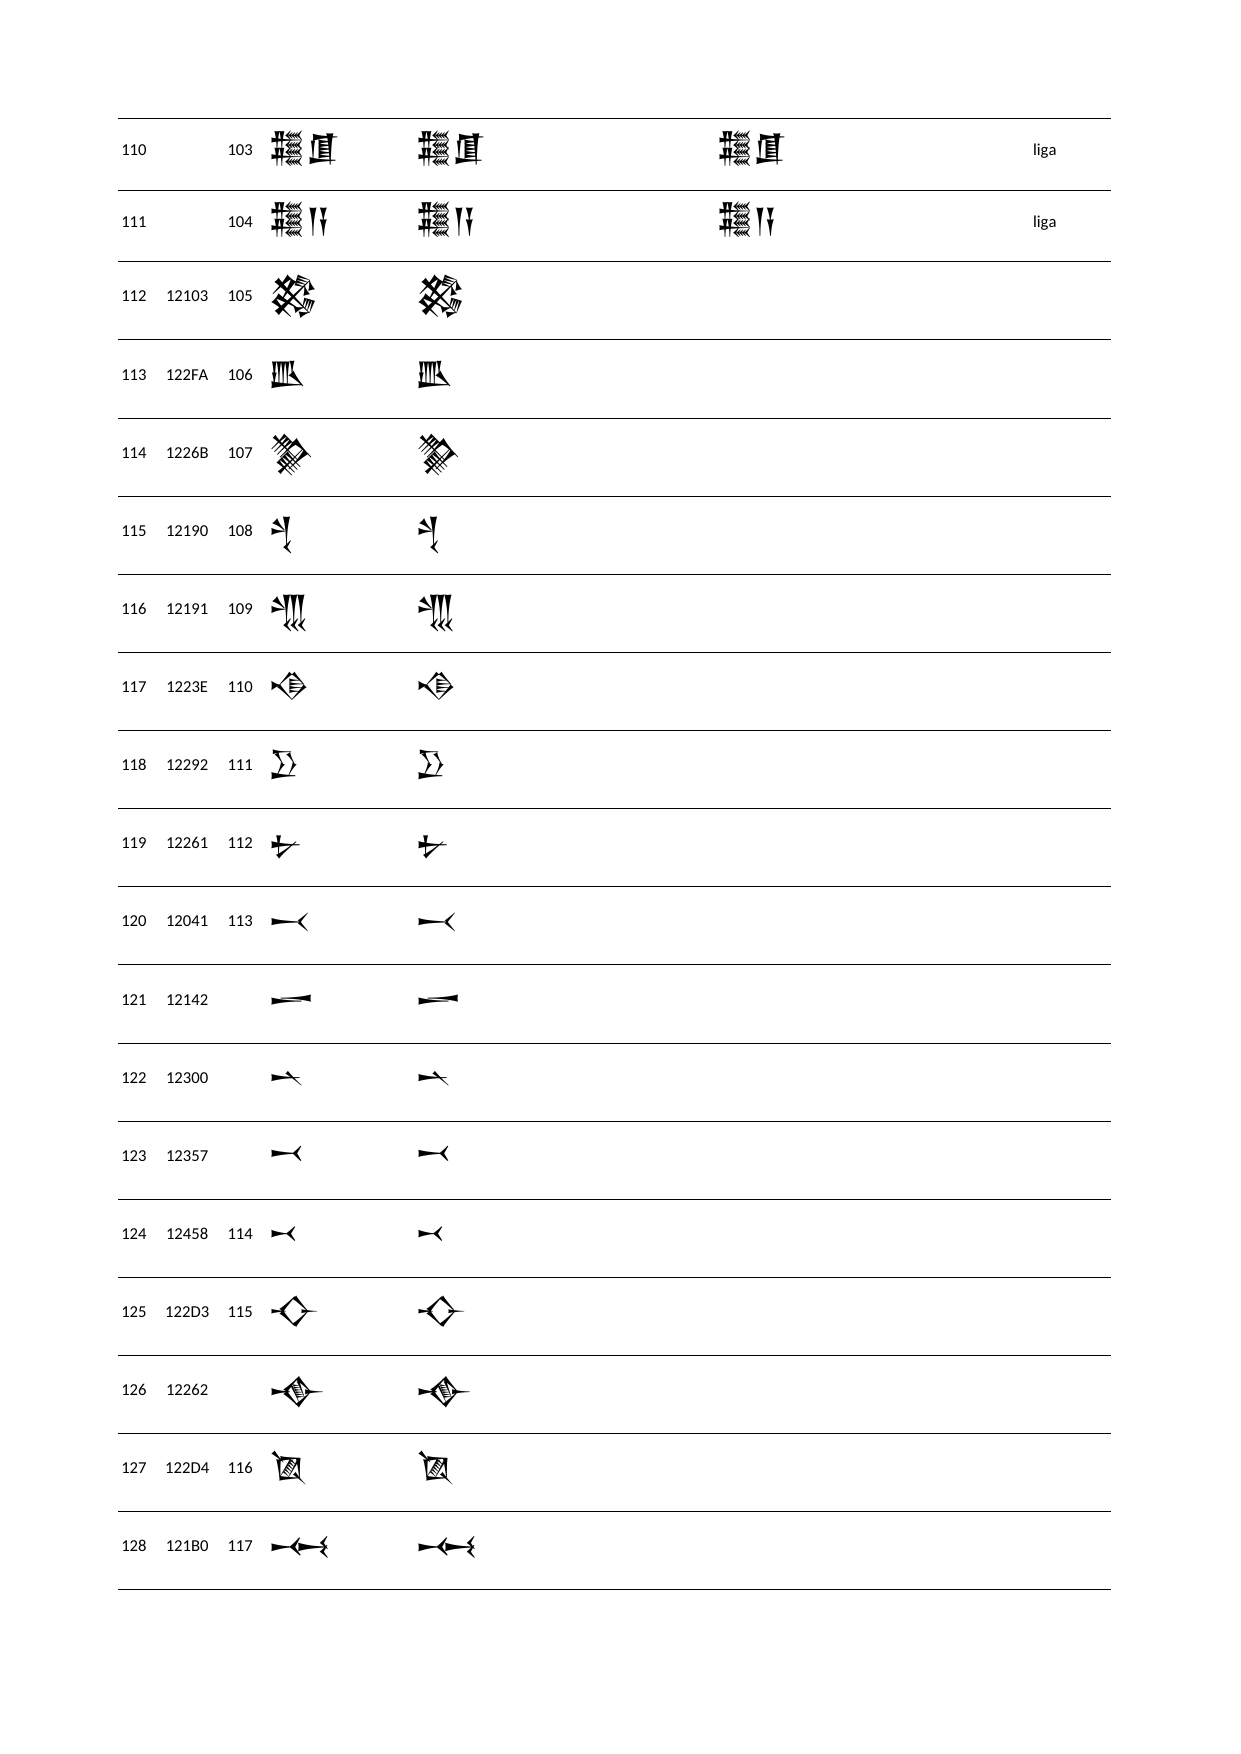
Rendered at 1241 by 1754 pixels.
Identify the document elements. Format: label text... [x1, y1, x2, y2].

table_cell 122D3 [160, 1278, 214, 1355]
table_cell 111 [214, 731, 266, 808]
table_cell 𒆑 [412, 575, 713, 652]
table_cell [713, 340, 1030, 417]
table_cell 126 [118, 1356, 160, 1433]
table_cell [713, 497, 1030, 574]
table_cell 121 [118, 965, 160, 1042]
table_cell 𒆰 [266, 1512, 412, 1589]
table_cell [1030, 1512, 1111, 1589]
table_cell 110 [214, 653, 266, 730]
table_cell [713, 731, 1030, 808]
table_cell [713, 887, 1030, 964]
table_cell 128 [118, 1512, 160, 1589]
table_cell 1223E [160, 653, 214, 730]
table_cell 121B0 [160, 1512, 214, 1589]
table_cell 𒑘 [266, 1200, 412, 1277]
table_cell 119 [118, 809, 160, 886]
table_cell [713, 419, 1030, 496]
table_cell 105 [214, 262, 266, 339]
table_cell 𒆑 [266, 575, 412, 652]
table_cell 𒉡 [412, 809, 713, 886]
table_cell 𒉫 [412, 419, 713, 496]
table_cell 117 [118, 653, 160, 730]
table_cell 12458 [160, 1200, 214, 1277]
table_cell 𒋓 [412, 1278, 713, 1355]
table_cell [1030, 965, 1111, 1042]
table_cell [160, 119, 214, 190]
table_cell 12190 [160, 497, 214, 574]
table_cell [1030, 1278, 1111, 1355]
table_cell 104 [214, 191, 266, 261]
table_cell 𒍤𒀀 [412, 191, 713, 261]
table_cell 116 [214, 1434, 266, 1511]
table_cell [713, 1200, 1030, 1277]
table_cell 118 [118, 731, 160, 808]
table_cell [713, 653, 1030, 730]
table_cell 𒊒 [266, 731, 412, 808]
table_cell 𒄃 [412, 262, 713, 339]
table_cell 𒉢 [266, 1356, 412, 1433]
table_cell 𒍤𒂠 [266, 119, 412, 190]
table_cell 106 [214, 340, 266, 417]
table_cell 108 [214, 497, 266, 574]
table_cell [1030, 809, 1111, 886]
table_cell 12103 [160, 262, 214, 339]
table_cell [713, 1122, 1030, 1199]
table_cell 115 [214, 1278, 266, 1355]
table_cell 12261 [160, 809, 214, 886]
table_cell 112 [118, 262, 160, 339]
table_cell 𒊒 [412, 731, 713, 808]
table_cell 115 [118, 497, 160, 574]
table_cell [1030, 340, 1111, 417]
table_cell 𒋺 [266, 340, 412, 417]
table_cell 103 [214, 119, 266, 190]
table_cell [713, 1434, 1030, 1511]
table_cell [214, 1044, 266, 1121]
table_cell liga [1030, 191, 1111, 261]
table_cell [1030, 1200, 1111, 1277]
table_cell 112 [214, 809, 266, 886]
table_cell [1030, 497, 1111, 574]
table_cell 𒌀 [266, 1044, 412, 1121]
table_cell [713, 1278, 1030, 1355]
table_cell 1226B [160, 419, 214, 496]
table_cell 120 [118, 887, 160, 964]
table_cell [713, 575, 1030, 652]
table_cell [214, 1356, 266, 1433]
table_cell [1030, 1434, 1111, 1511]
table_cell 𒉡 [266, 809, 412, 886]
table_cell [713, 1512, 1030, 1589]
table_cell 𒋔 [266, 1434, 412, 1511]
table_cell 122 [118, 1044, 160, 1121]
table_cell [713, 1356, 1030, 1433]
table_cell [1030, 731, 1111, 808]
table_cell 12292 [160, 731, 214, 808]
table_cell 𒄃 [266, 262, 412, 339]
table_cell 12262 [160, 1356, 214, 1433]
table_cell 113 [118, 340, 160, 417]
table_cell 𒋔 [412, 1434, 713, 1511]
table_cell 𒁁 [412, 887, 713, 964]
table_cell 116 [118, 575, 160, 652]
table_cell 𒉫 [266, 419, 412, 496]
table_cell 124 [118, 1200, 160, 1277]
table_cell [1030, 419, 1111, 496]
table_cell 𒍤𒀀 [266, 191, 412, 261]
table_cell [1030, 1122, 1111, 1199]
table_cell [1030, 887, 1111, 964]
table_cell 12300 [160, 1044, 214, 1121]
table_cell 125 [118, 1278, 160, 1355]
table_cell 12357 [160, 1122, 214, 1199]
table_cell 113 [214, 887, 266, 964]
table_cell [713, 1044, 1030, 1121]
table_cell 𒋺 [412, 340, 713, 417]
table_cell 𒈾 [266, 653, 412, 730]
table_cell 109 [214, 575, 266, 652]
table_cell 𒅂 [266, 965, 412, 1042]
table_cell 𒈾 [412, 653, 713, 730]
table_cell [1030, 1356, 1111, 1433]
table_cell 𒌀 [412, 1044, 713, 1121]
table_cell 𒍗 [412, 1122, 713, 1199]
table_cell 114 [214, 1200, 266, 1277]
table_cell [1030, 1044, 1111, 1121]
table_cell 127 [118, 1434, 160, 1511]
table_cell 𒍤𒂠 [713, 119, 1030, 190]
table_cell 117 [214, 1512, 266, 1589]
table_cell 111 [118, 191, 160, 261]
table_cell [713, 965, 1030, 1042]
table_cell 𒑘 [412, 1200, 713, 1277]
table_cell 𒍗 [266, 1122, 412, 1199]
table_cell 12041 [160, 887, 214, 964]
table_cell 𒅂 [412, 965, 713, 1042]
table_cell liga [1030, 119, 1111, 190]
table_cell 𒍤𒂠 [412, 119, 713, 190]
table_cell 110 [118, 119, 160, 190]
table_cell [1030, 575, 1111, 652]
table_cell 𒉢 [412, 1356, 713, 1433]
table_cell 122D4 [160, 1434, 214, 1511]
table_cell [214, 965, 266, 1042]
table_cell [214, 1122, 266, 1199]
table_cell 123 [118, 1122, 160, 1199]
table_cell 𒍤𒀀 [713, 191, 1030, 261]
table_cell 12191 [160, 575, 214, 652]
table_cell 𒁁 [266, 887, 412, 964]
table_cell [713, 262, 1030, 339]
table_cell [160, 191, 214, 261]
table_cell 𒆐 [412, 497, 713, 574]
table_cell [1030, 653, 1111, 730]
table_cell 107 [214, 419, 266, 496]
table_cell 12142 [160, 965, 214, 1042]
table_cell 𒆐 [266, 497, 412, 574]
table_cell 𒆰 [412, 1512, 713, 1589]
table_cell 122FA [160, 340, 214, 417]
table_cell [1030, 262, 1111, 339]
table_cell [713, 809, 1030, 886]
table_cell 114 [118, 419, 160, 496]
table_cell 𒋓 [266, 1278, 412, 1355]
